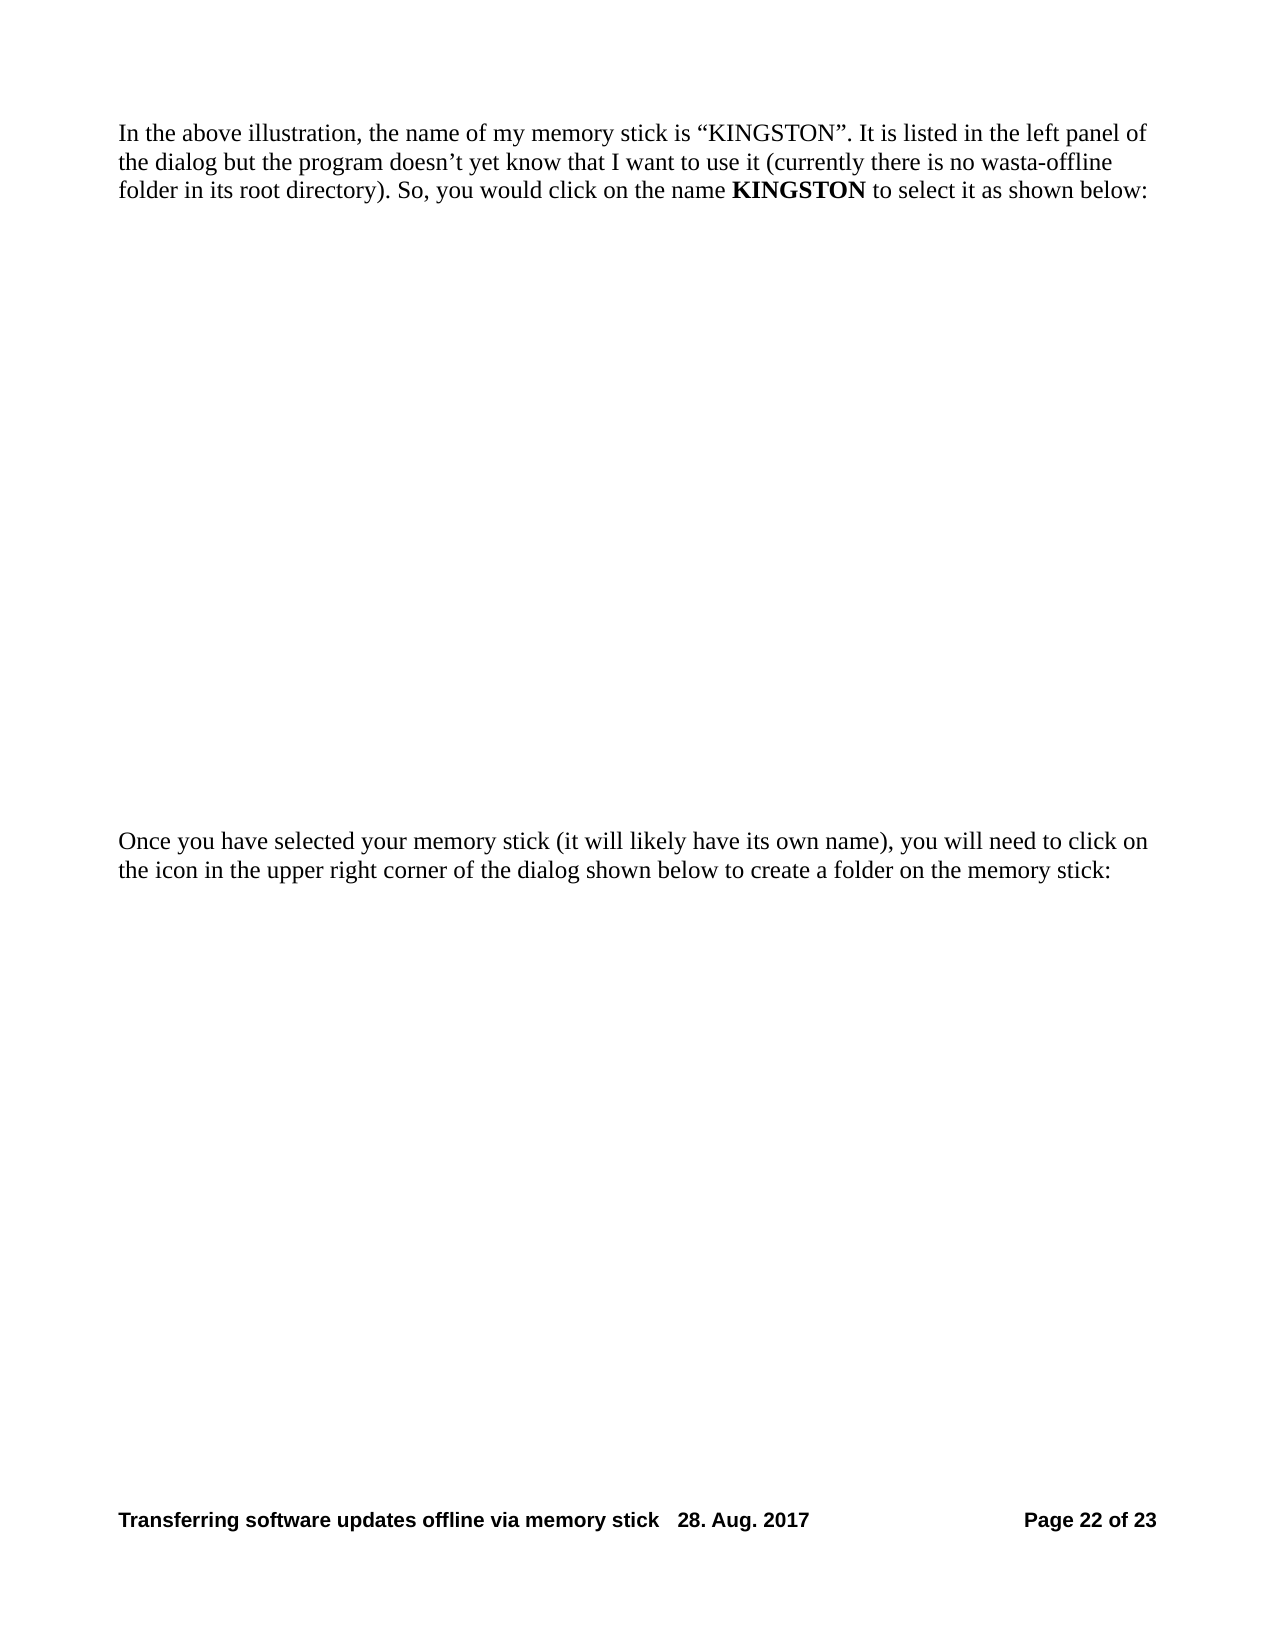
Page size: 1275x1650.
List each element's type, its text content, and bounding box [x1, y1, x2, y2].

text Once you have selected your memory stick (it will likely have its own name), you will need to click on the icon in the upper right corner of the dialog shown below to create a folder on the memory stick: [118, 826, 1157, 884]
text In the above illustration, the name of my memory stick is “KINGSTON”. It is listed in the left panel of the dialog but the program doesn’t yet know that I want to use it (currently there is no wasta-offline folder in its root directory). So, you would click on the name KINGSTON to select it as shown below: [118, 118, 1157, 204]
